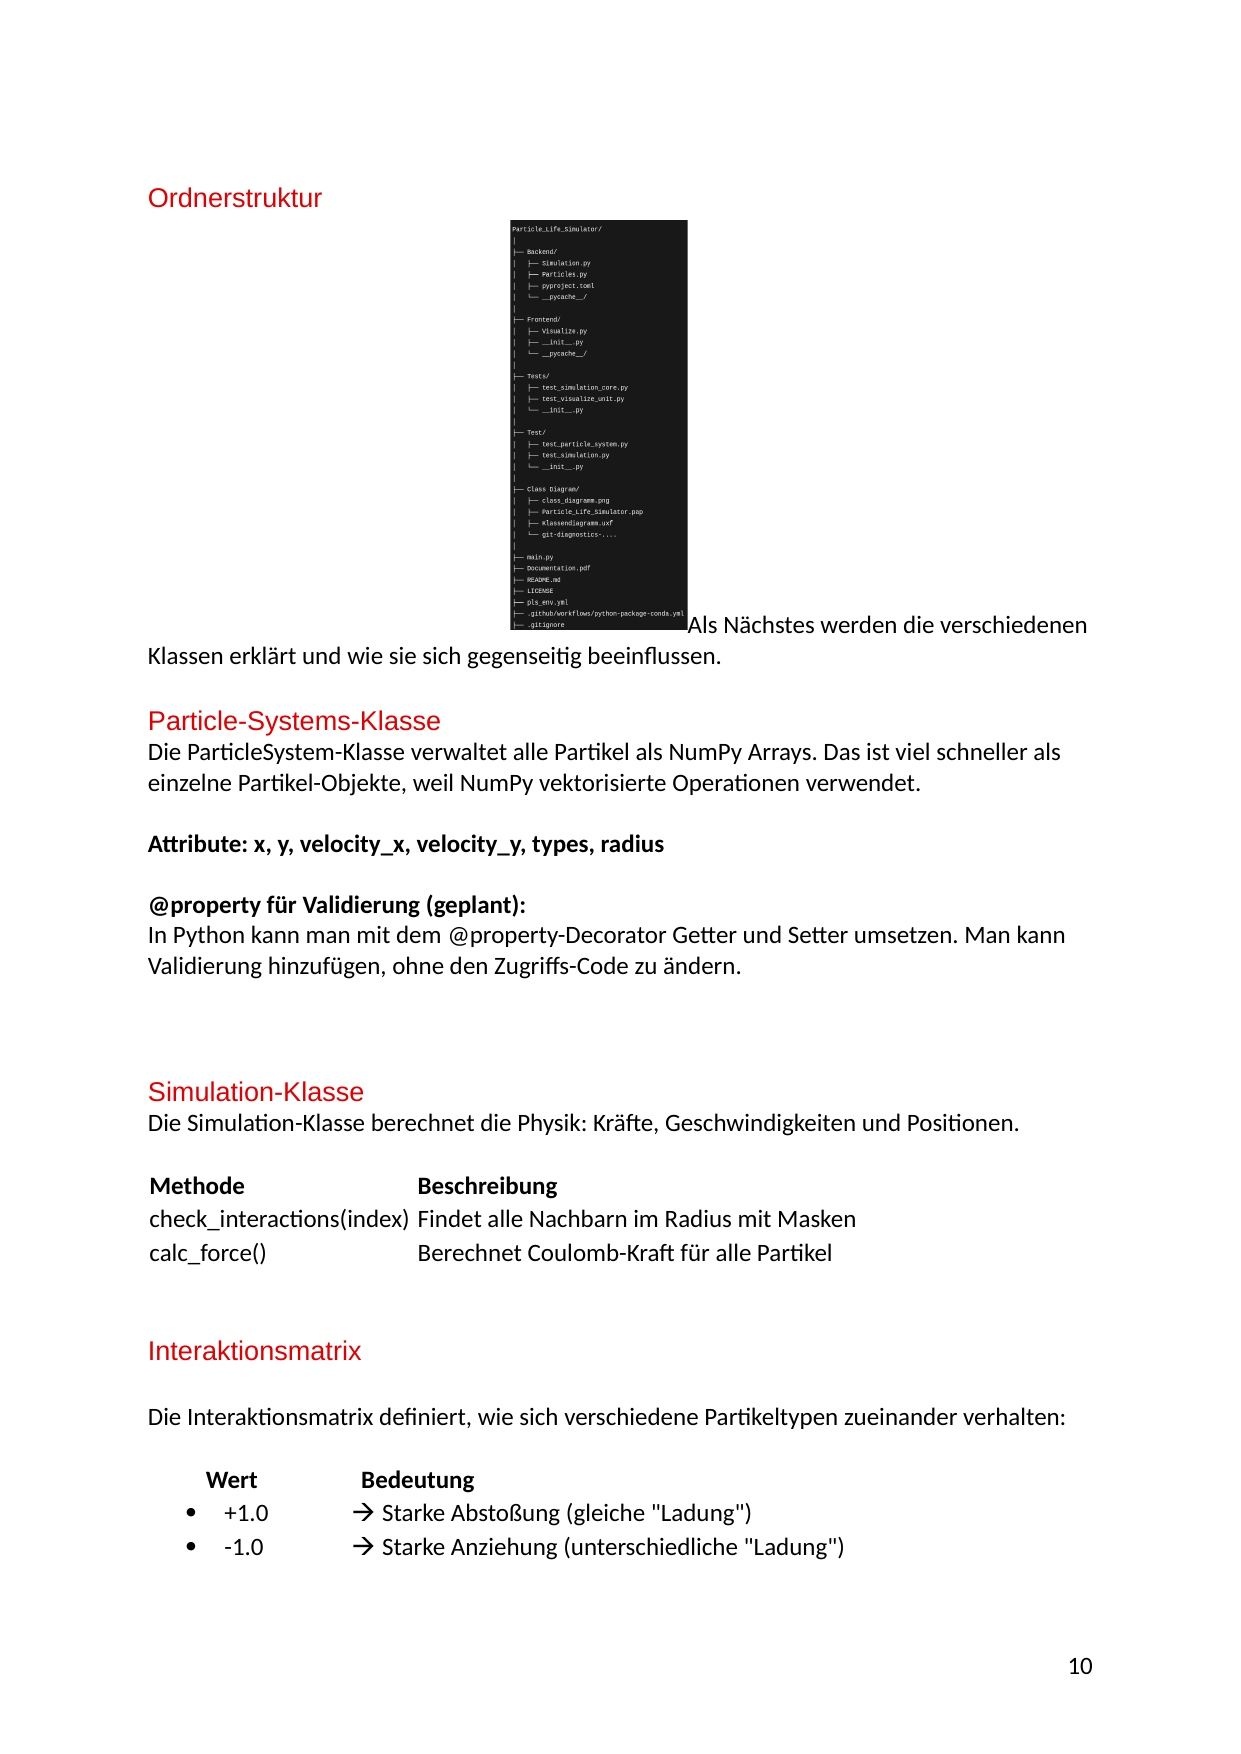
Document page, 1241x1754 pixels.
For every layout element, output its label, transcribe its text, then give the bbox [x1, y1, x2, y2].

text Attribute: x, y, velocity_x, velocity_y, types, radius [148, 828, 1093, 858]
text In Python kann man mit dem @property-Decorator Getter und Setter umsetzen. Man kann Validierung hinzufügen, ohne den Zugriffs-Code zu ändern. [148, 919, 1093, 980]
subtitle Interaktionsmatrix [148, 1334, 1093, 1366]
subtitle Simulation-Klasse [148, 1076, 1093, 1107]
subtitle Ordnerstruktur [148, 182, 1093, 213]
table_header Wert [148, 1462, 274, 1496]
text @property für Validierung (geplant): [148, 889, 1093, 919]
text Als Nächstes werden die verschiedenen Klassen erklärt und wie sie sich gegenseitig beeinflussen. [148, 609, 1093, 670]
table_header Bedeutung [275, 1462, 851, 1496]
table_cell Berechnet Coulomb-Kraft für alle Partikel [416, 1236, 863, 1269]
text Die ParticleSystem-Klasse verwaltet alle Partikel als NumPy Arrays. Das ist viel schneller als einzelne Partikel-Objekte, weil NumPy vektorisierte Operationen verwendet. [148, 736, 1093, 797]
table_cell Findet alle Nachbarn im Radius mit Masken [416, 1202, 863, 1236]
table_cell +1.0 [148, 1496, 274, 1529]
picture [510, 220, 688, 630]
text Die Simulation-Klasse berechnet die Physik: Kräfte, Geschwindigkeiten und Positionen. [148, 1107, 1093, 1138]
subtitle Particle-Systems-Klasse [148, 705, 1093, 736]
table_cell check_interactions(index) [148, 1202, 416, 1236]
text Die Interaktionsmatrix definiert, wie sich verschiedene Partikeltypen zueinander verhalten: [148, 1401, 1093, 1432]
table_cell  Starke Abstoßung (gleiche "Ladung") [275, 1496, 851, 1529]
table_cell  Starke Anziehung (unterschiedliche "Ladung") [275, 1530, 851, 1563]
table_cell -1.0 [148, 1530, 274, 1563]
table_cell calc_force() [148, 1236, 416, 1269]
table_header Beschreibung [416, 1169, 863, 1202]
table_header Methode [148, 1169, 416, 1202]
